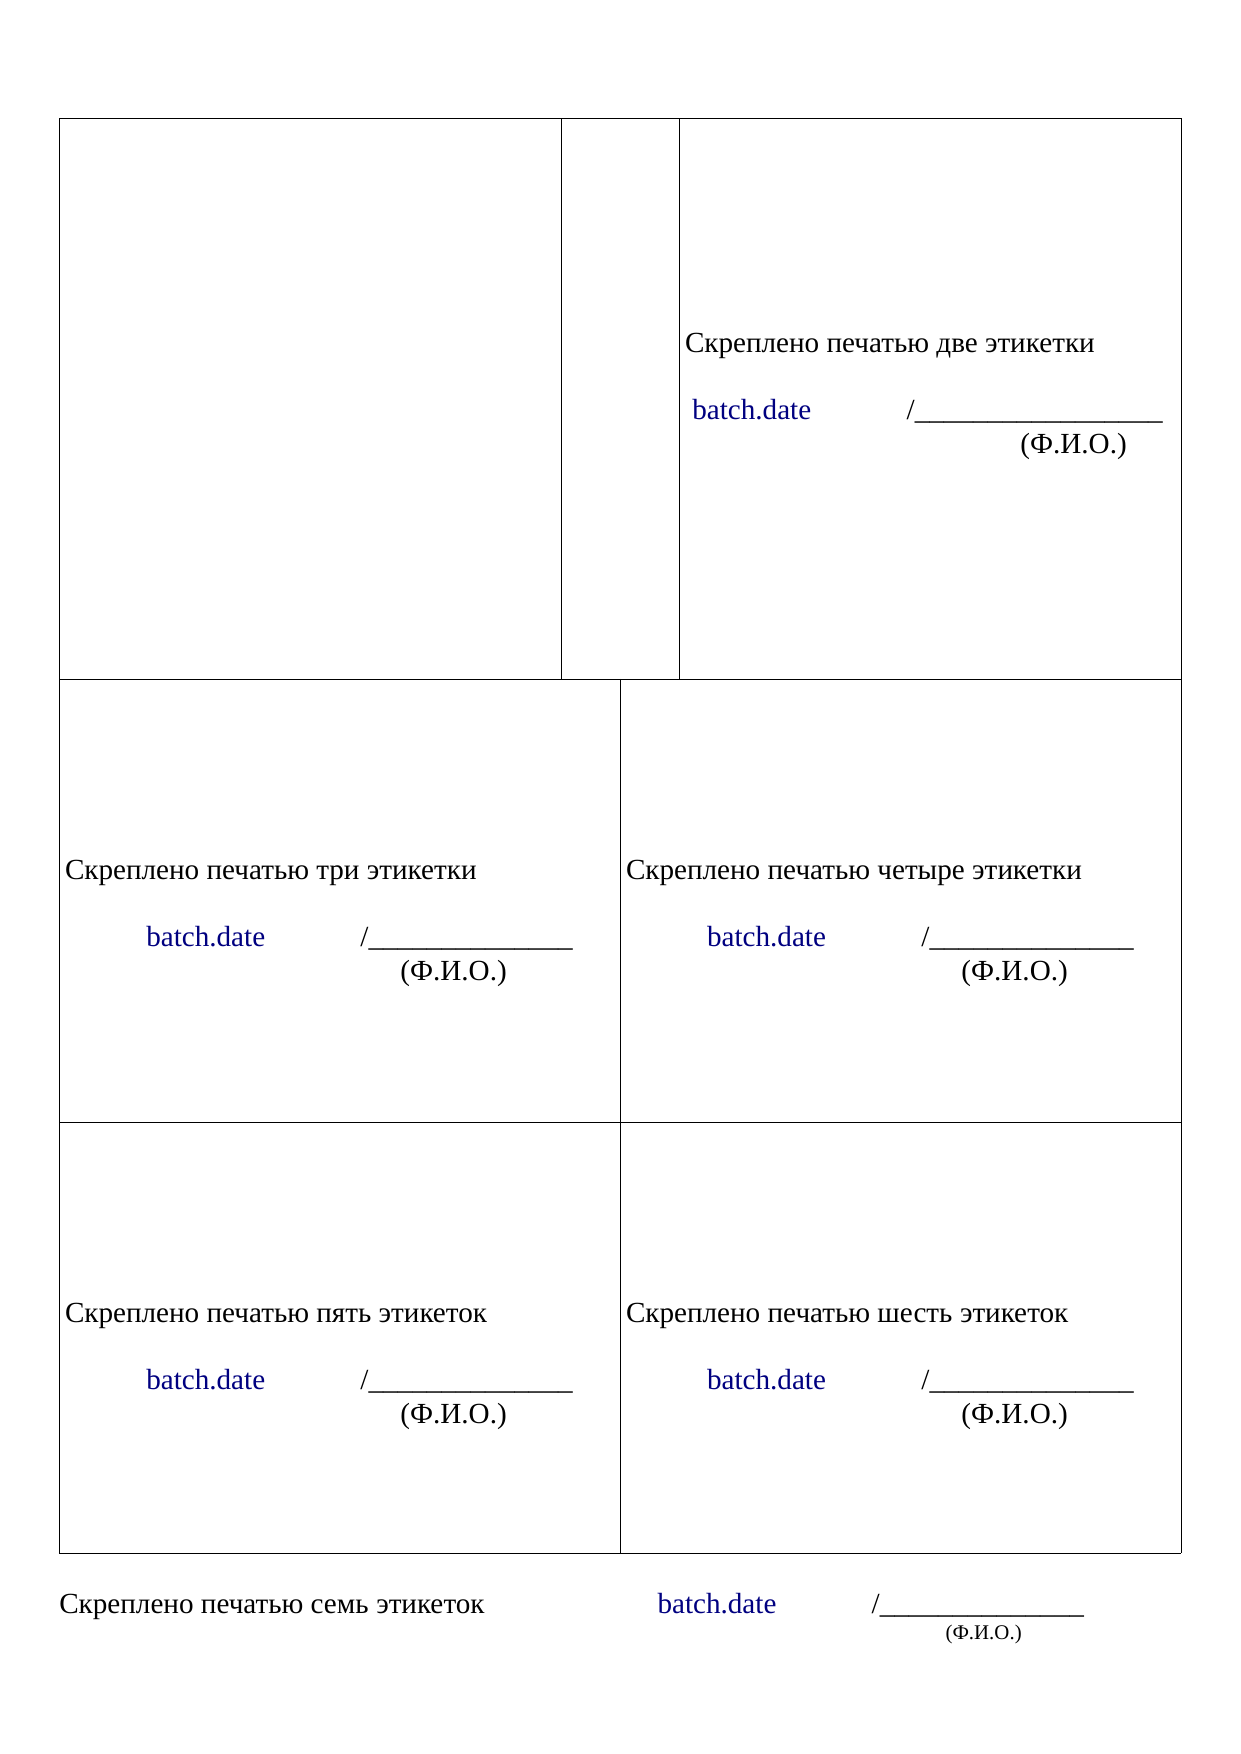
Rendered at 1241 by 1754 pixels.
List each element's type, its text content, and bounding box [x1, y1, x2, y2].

text Скреплено печатью семь этикеток batch.date /______________ [59, 1586, 1181, 1620]
table_cell Скреплено печатью шесть этикеток batch.date /______________ (Ф.И.О.) [621, 1123, 1181, 1553]
text (Ф.И.О.) [59, 1620, 1181, 1644]
table_header Скреплено печатью две этикетки batch.date /_________________ (Ф.И.О.) [680, 119, 1181, 679]
table_cell Скреплено печатью пять этикеток batch.date /______________ (Ф.И.О.) [60, 1123, 620, 1553]
table_cell Скреплено печатью четыре этикетки batch.date /______________ (Ф.И.О.) [621, 680, 1181, 1122]
table_header [60, 119, 561, 679]
table_cell [59, 1554, 620, 1586]
table_header [562, 119, 679, 679]
table_cell Скреплено печатью три этикетки batch.date /______________ (Ф.И.О.) [60, 680, 620, 1122]
table_cell [620, 1554, 1181, 1586]
